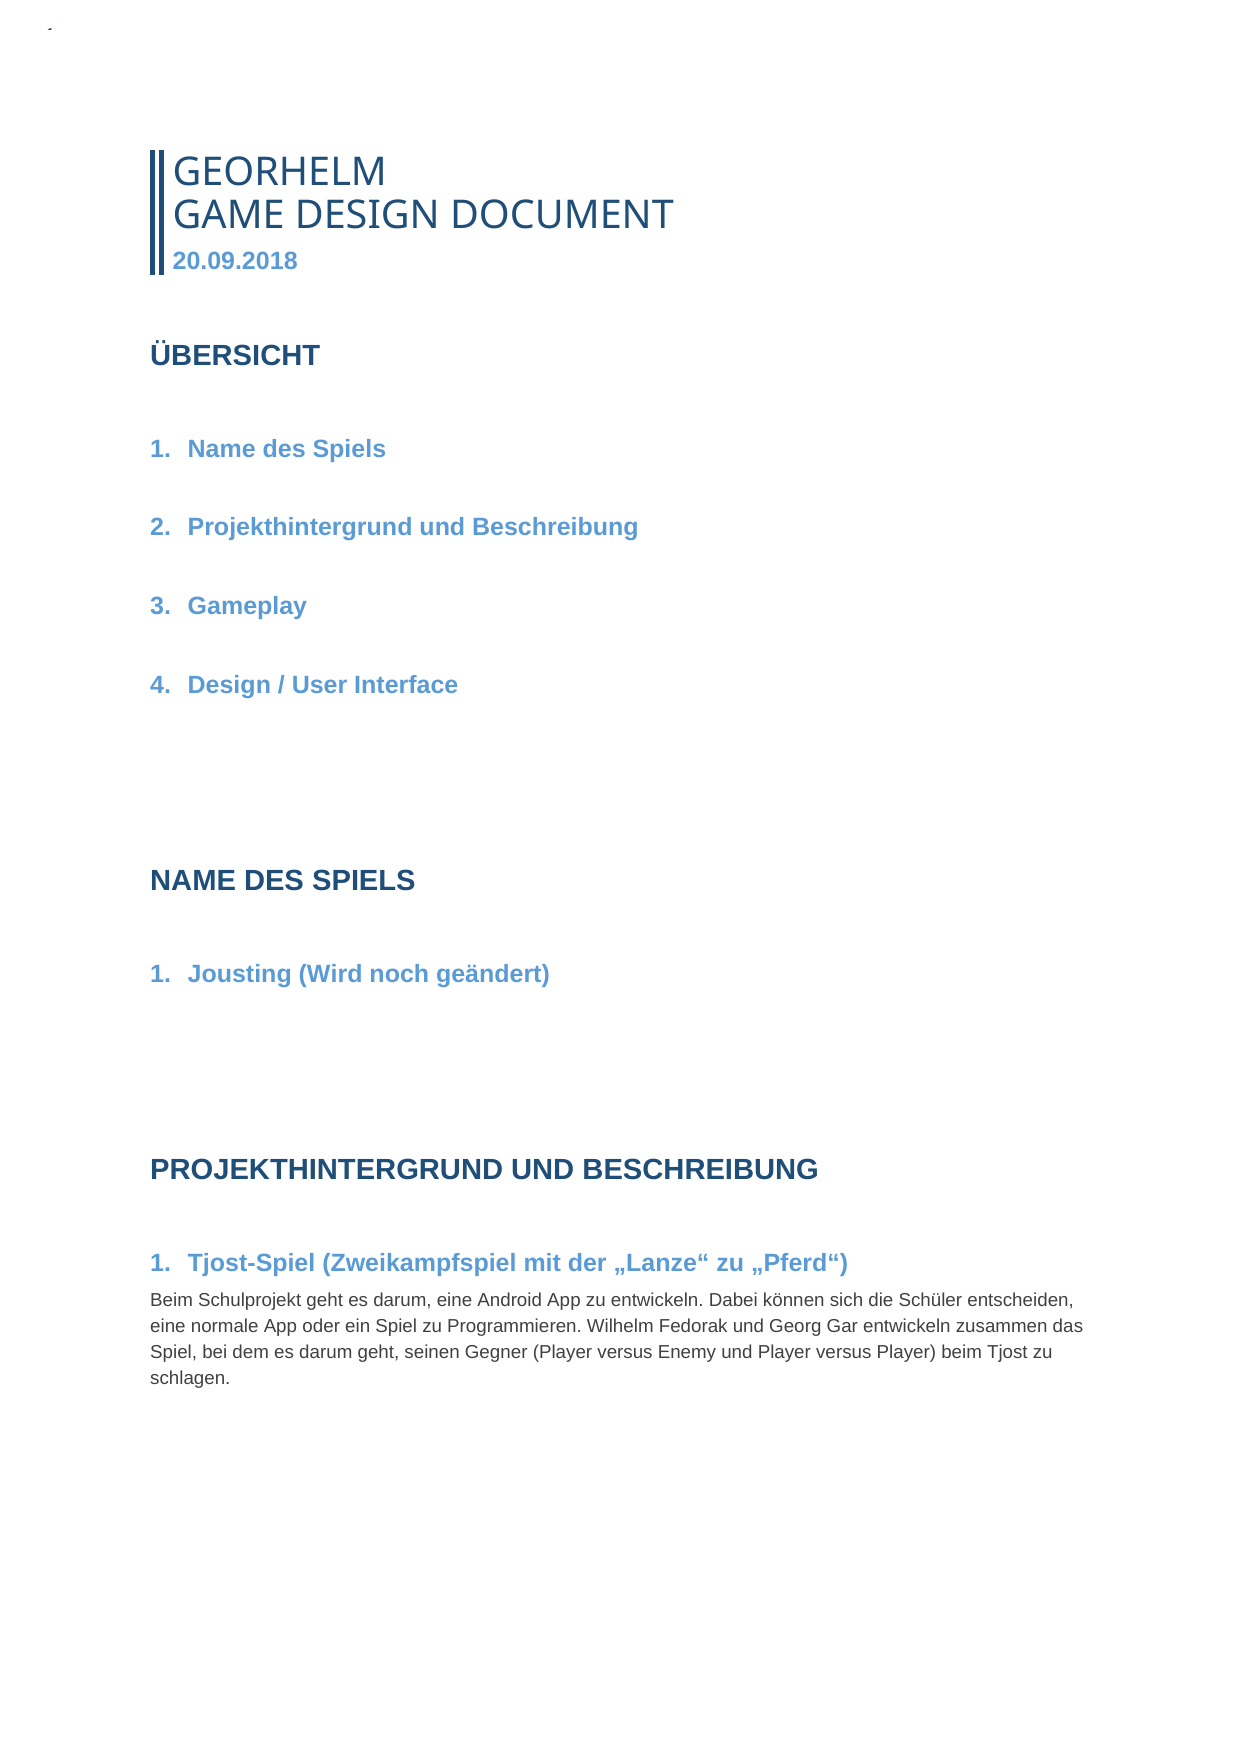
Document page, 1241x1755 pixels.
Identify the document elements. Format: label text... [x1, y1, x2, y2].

subtitle Übersicht [150, 337, 1090, 371]
text Beim Schulprojekt geht es darum, eine Android App zu entwickeln. Dabei können sich die Schüler entscheiden, eine normale App oder ein Spiel zu Programmieren. Wilhelm Fedorak und Georg Gar entwickeln zusammen das Spiel, bei dem es darum geht, seinen Gegner (Player versus Enemy und Player versus Player) beim Tjost zu schlagen. [150, 1289, 1090, 1388]
subtitle Tjost-Spiel (Zweikampfspiel mit der „Lanze“ zu „Pferd“) [150, 1248, 1090, 1276]
text Georhelm Game design document [164, 150, 1090, 237]
subtitle Projekthintergrund und Beschreibung [150, 512, 1090, 541]
subtitle Projekthintergrund und beschreibung [150, 1152, 1090, 1185]
text 20.09.2018 [164, 246, 1090, 275]
subtitle Design / User Interface [150, 670, 1090, 698]
subtitle Name des spiels [150, 863, 1090, 896]
subtitle Name des Spiels [150, 433, 1090, 462]
subtitle Jousting (Wird noch geändert) [150, 959, 1090, 987]
subtitle Gameplay [150, 591, 1090, 620]
